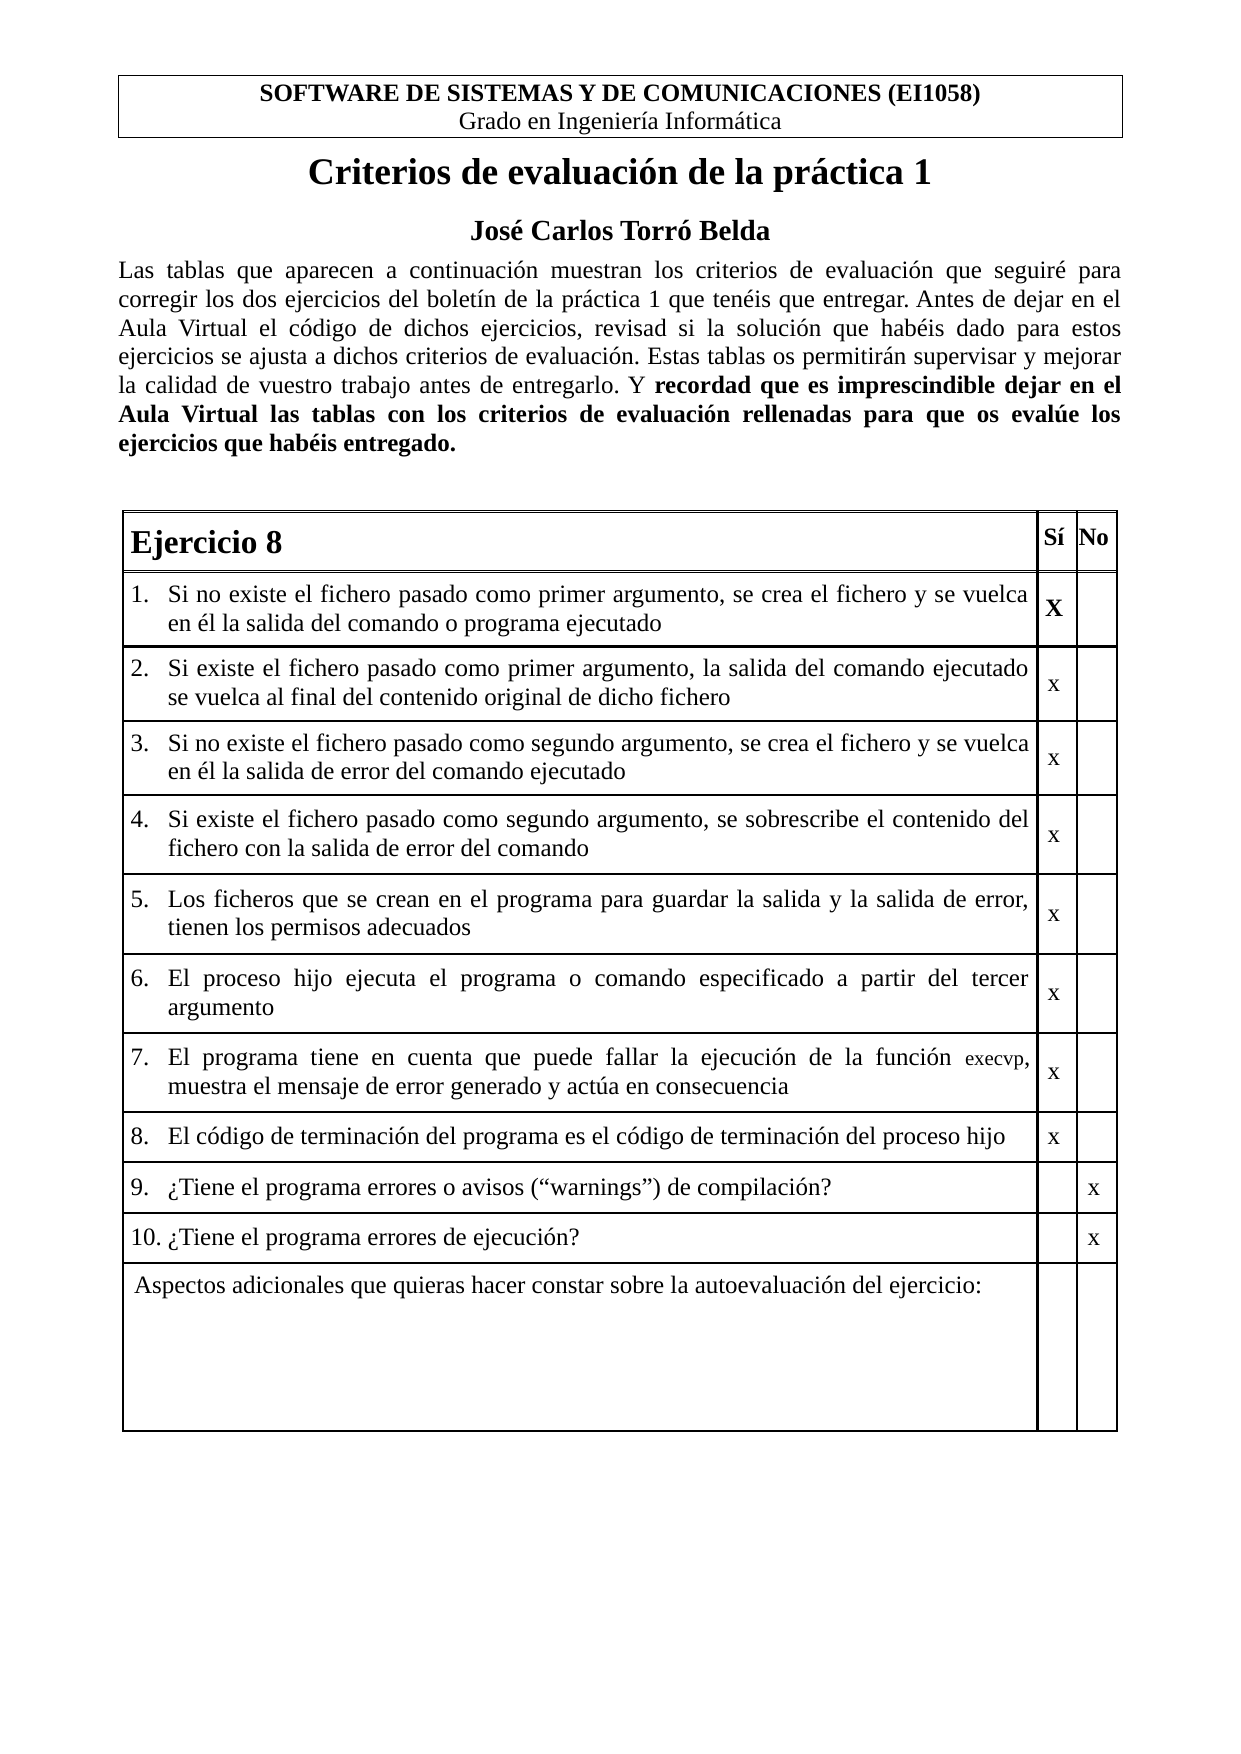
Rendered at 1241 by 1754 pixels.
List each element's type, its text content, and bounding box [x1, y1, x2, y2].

table_cell x [1039, 875, 1076, 952]
table_cell x [1039, 648, 1076, 720]
table_cell x [1039, 955, 1076, 1032]
table_cell Si existe el fichero pasado como segundo argumento, se sobrescribe el contenido del fichero con la salida de error del comando [124, 796, 1036, 873]
table_cell Si no existe el fichero pasado como primer argumento, se crea el fichero y se vuelca en él la salida del comando o programa ejecutado [124, 573, 1036, 645]
table_header Ejercicio 8 [124, 513, 1036, 570]
table_header Sí [1039, 513, 1076, 570]
table_cell x [1078, 1163, 1116, 1212]
table_cell [1039, 1163, 1076, 1212]
table_cell [1078, 1113, 1116, 1161]
table_cell ¿Tiene el programa errores de ejecución? [124, 1214, 1036, 1262]
table_cell [1078, 648, 1116, 720]
table_cell [1078, 573, 1116, 645]
table_cell El proceso hijo ejecuta el programa o comando especificado a partir del tercer argumento [124, 955, 1036, 1032]
table_cell [1078, 1264, 1116, 1429]
table_cell [1078, 722, 1116, 794]
table_cell Los ficheros que se crean en el programa para guardar la salida y la salida de error, tienen los permisos adecuados [124, 875, 1036, 952]
table_cell Aspectos adicionales que quieras hacer constar sobre la autoevaluación del ejercicio: [124, 1264, 1036, 1429]
text José Carlos Torró Belda [118, 213, 1122, 247]
table_cell x [1039, 1034, 1076, 1111]
table_cell [1039, 1214, 1076, 1262]
table_header No [1078, 513, 1116, 570]
text Las tablas que aparecen a continuación muestran los criterios de evaluación que seguiré para corregir los dos ejercicios del boletín de la práctica 1 que tenéis que entregar. Antes de dejar en el Aula Virtual el código de dichos ejercicios, revisad si la solución que habéis dado para estos ejercicios se ajusta a dichos criterios de evaluación. Estas tablas os permitirán supervisar y mejorar la calidad de vuestro trabajo antes de entregarlo. Y recordad que es imprescindible dejar en el Aula Virtual las tablas con los criterios de evaluación rellenadas para que os evalúe los ejercicios que habéis entregado. [118, 255, 1122, 456]
table_cell [1078, 875, 1116, 952]
table_cell x [1078, 1214, 1116, 1262]
table_cell x [1039, 722, 1076, 794]
table_cell [1078, 796, 1116, 873]
table_cell x [1039, 796, 1076, 873]
table_cell ¿Tiene el programa errores o avisos (“warnings”) de compilación? [124, 1163, 1036, 1212]
text Criterios de evaluación de la práctica 1 [118, 149, 1122, 193]
table_cell Si existe el fichero pasado como primer argumento, la salida del comando ejecutado se vuelca al final del contenido original de dicho fichero [124, 648, 1036, 720]
table_cell El código de terminación del programa es el código de terminación del proceso hijo [124, 1113, 1036, 1161]
table_cell [1078, 1034, 1116, 1111]
table_cell Si no existe el fichero pasado como segundo argumento, se crea el fichero y se vuelca en él la salida de error del comando ejecutado [124, 722, 1036, 794]
table_cell El programa tiene en cuenta que puede fallar la ejecución de la función execvp, muestra el mensaje de error generado y actúa en consecuencia [124, 1034, 1036, 1111]
table_cell [1078, 955, 1116, 1032]
table_cell X [1039, 573, 1076, 645]
table_cell [1039, 1264, 1076, 1429]
table_cell x [1039, 1113, 1076, 1161]
